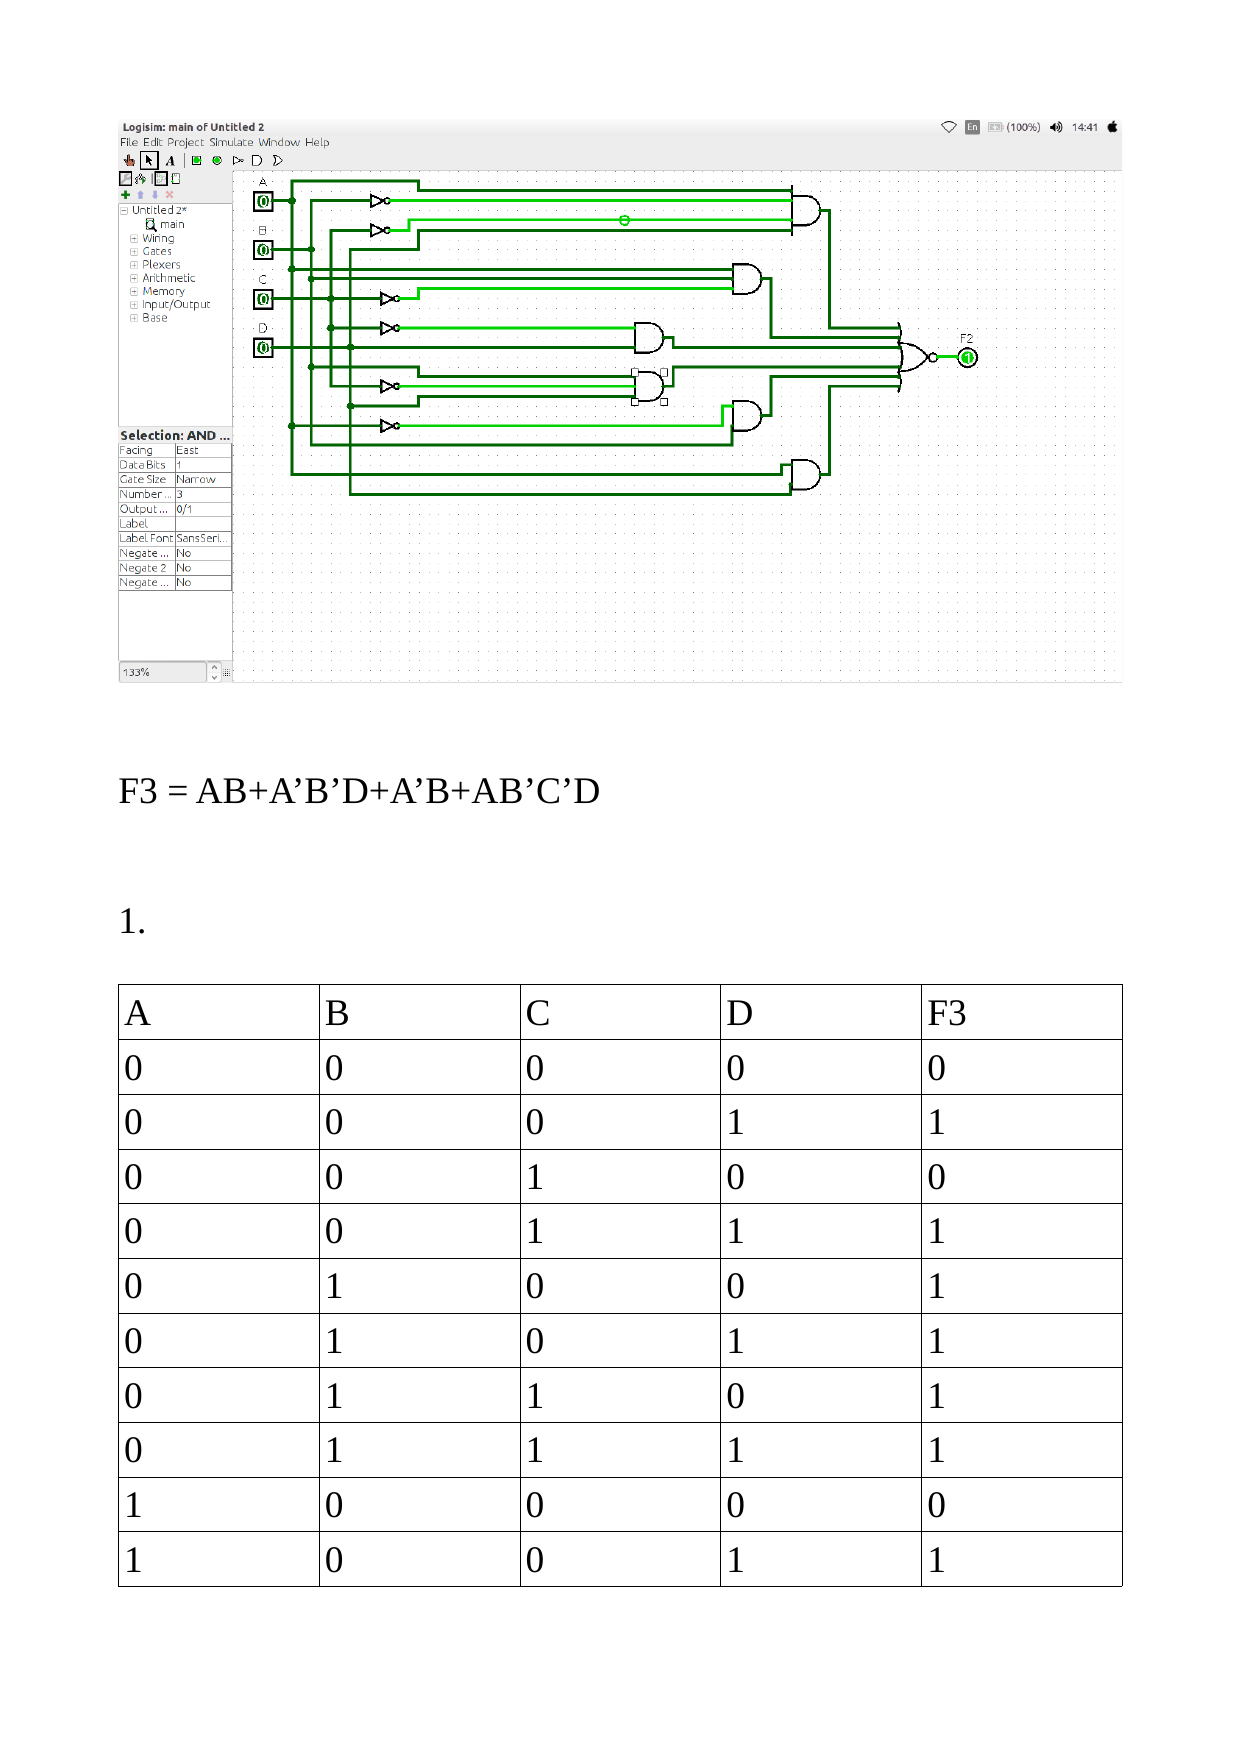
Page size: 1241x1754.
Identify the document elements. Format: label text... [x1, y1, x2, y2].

table_cell 0 [521, 1478, 720, 1531]
table_cell 1 [521, 1150, 720, 1203]
table_cell 1 [922, 1259, 1122, 1312]
table_cell 0 [922, 1150, 1122, 1203]
table_header A [119, 985, 319, 1039]
table_cell 0 [721, 1150, 921, 1203]
table_cell 0 [119, 1040, 319, 1094]
table_cell 1 [922, 1423, 1122, 1477]
table_cell 1 [320, 1259, 520, 1312]
table_cell 1 [922, 1095, 1122, 1148]
table_cell 0 [320, 1040, 520, 1094]
picture [118, 118, 1123, 683]
table_cell 0 [119, 1314, 319, 1367]
text F3 = AB+A’B’D+A’B+AB’C’D [118, 769, 1122, 812]
table_cell 0 [721, 1259, 921, 1312]
text 1. [118, 898, 1122, 941]
table_cell 1 [721, 1423, 921, 1477]
table_cell 0 [521, 1314, 720, 1367]
table_cell 0 [320, 1095, 520, 1148]
table_cell 0 [119, 1368, 319, 1422]
table_cell 0 [119, 1095, 319, 1148]
table_cell 0 [320, 1150, 520, 1203]
table_cell 0 [119, 1204, 319, 1258]
table_header B [320, 985, 520, 1039]
table_cell 0 [521, 1259, 720, 1312]
table_cell 0 [721, 1478, 921, 1531]
table_cell 1 [922, 1368, 1122, 1422]
table_cell 0 [922, 1478, 1122, 1531]
table_cell 1 [922, 1204, 1122, 1258]
table_cell 0 [521, 1095, 720, 1148]
table_cell 1 [922, 1314, 1122, 1367]
table_cell 1 [119, 1532, 319, 1586]
table_cell 0 [721, 1368, 921, 1422]
table_cell 0 [521, 1040, 720, 1094]
table_cell 1 [721, 1204, 921, 1258]
table_cell 1 [320, 1423, 520, 1477]
table_cell 1 [119, 1478, 319, 1531]
table_cell 0 [320, 1532, 520, 1586]
table_cell 1 [320, 1368, 520, 1422]
table_cell 0 [119, 1150, 319, 1203]
table_cell 0 [320, 1204, 520, 1258]
table_cell 1 [320, 1314, 520, 1367]
table_cell 0 [521, 1532, 720, 1586]
table_cell 0 [922, 1040, 1122, 1094]
table_cell 1 [521, 1368, 720, 1422]
table_cell 1 [521, 1423, 720, 1477]
table_cell 0 [320, 1478, 520, 1531]
table_cell 0 [119, 1259, 319, 1312]
table_cell 1 [721, 1314, 921, 1367]
table_cell 1 [721, 1532, 921, 1586]
table_cell 1 [721, 1095, 921, 1148]
table_header F3 [922, 985, 1122, 1039]
table_cell 1 [922, 1532, 1122, 1586]
table_cell 1 [521, 1204, 720, 1258]
table_cell 0 [721, 1040, 921, 1094]
table_header D [721, 985, 921, 1039]
table_cell 0 [119, 1423, 319, 1477]
table_header C [521, 985, 720, 1039]
